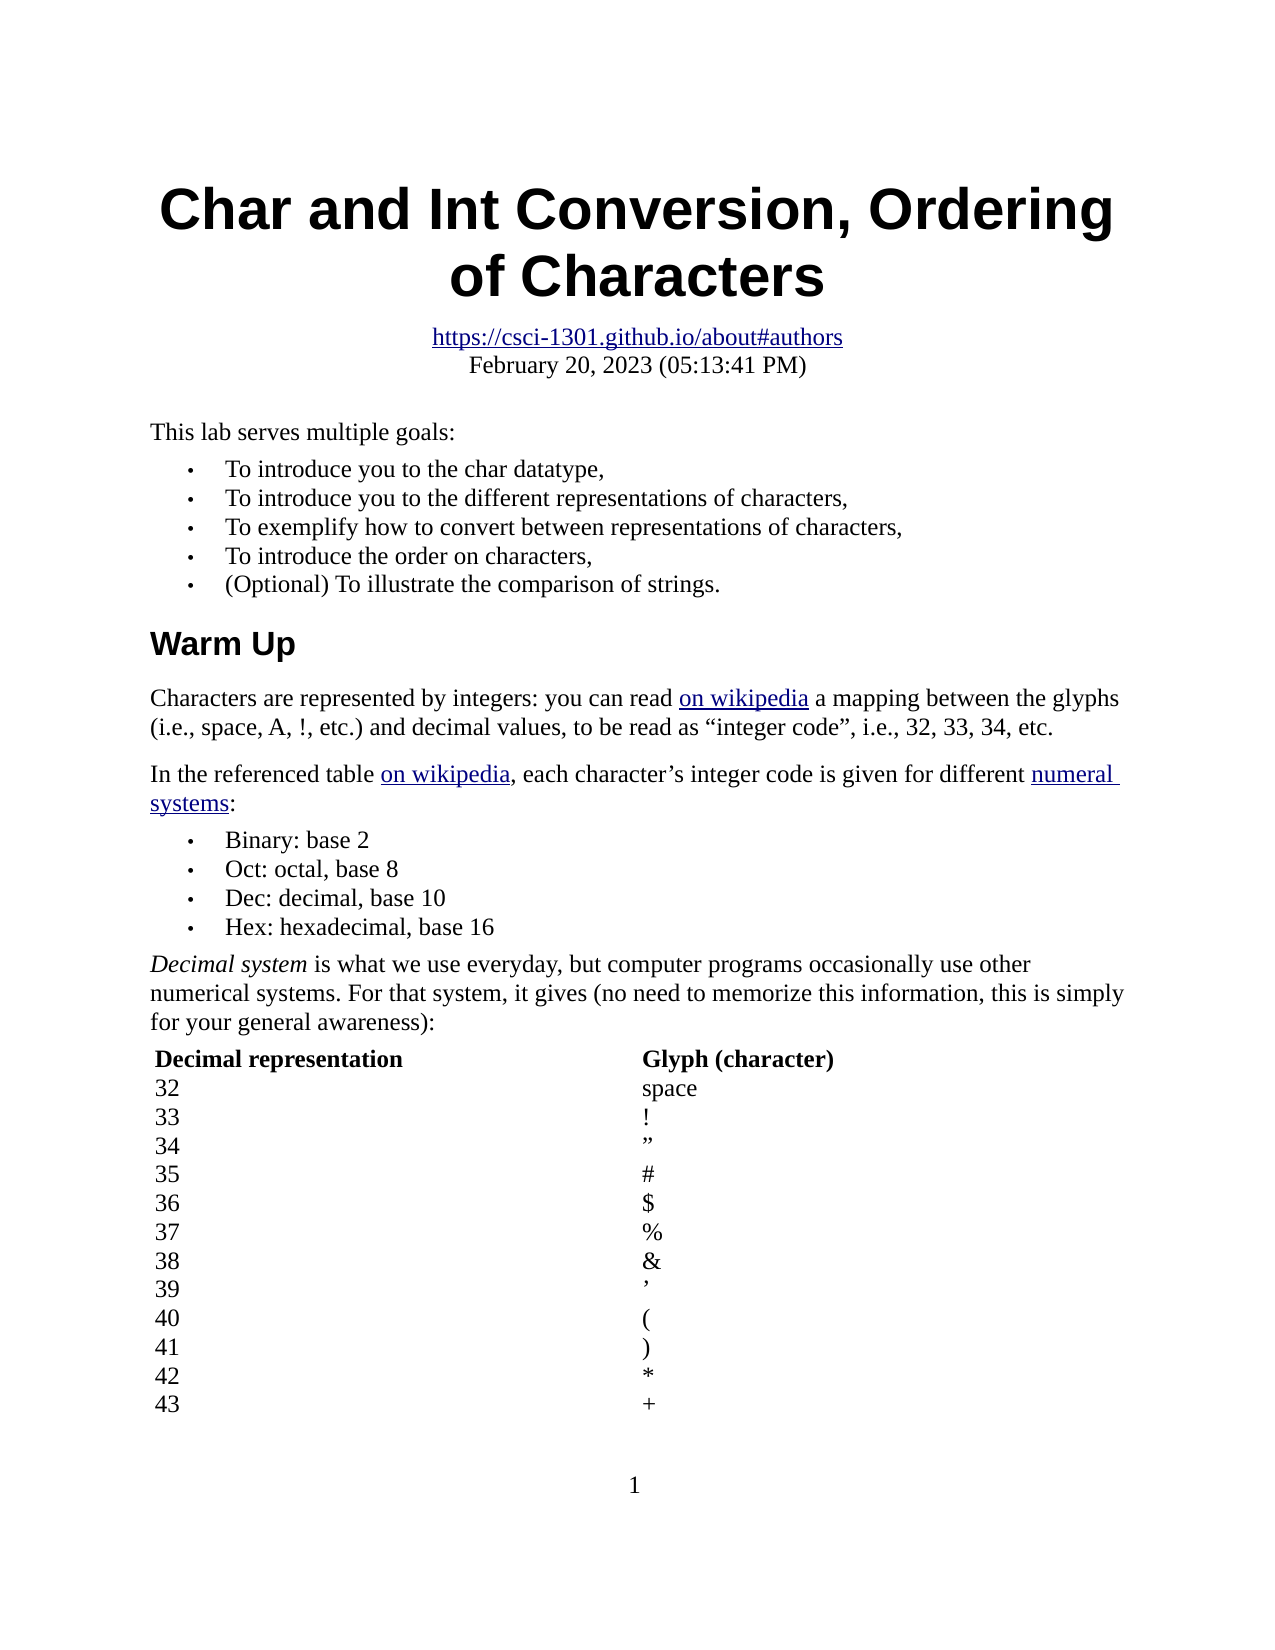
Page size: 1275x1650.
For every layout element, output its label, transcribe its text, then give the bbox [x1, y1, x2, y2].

list To introduce you to the different representations of characters, [187, 483, 1125, 512]
table_cell + [638, 1390, 1125, 1418]
text https://csci-1301.github.io/about#authors [150, 322, 1125, 350]
list To introduce you to the char datatype, [187, 454, 1125, 483]
table_cell ) [638, 1332, 1125, 1361]
table_cell 43 [150, 1390, 637, 1418]
table_cell % [638, 1217, 1125, 1246]
table_cell 41 [150, 1332, 637, 1361]
title Char and Int Conversion, Ordering of Characters [150, 175, 1125, 309]
table_cell 39 [150, 1275, 637, 1303]
table_cell 36 [150, 1188, 637, 1217]
text Characters are represented by integers: you can read on wikipedia a mapping between the glyphs (i.e., space, A, !, etc.) and decimal values, to be read as “integer code”, i.e., 32, 33, 34, etc. [150, 683, 1125, 741]
table_cell 42 [150, 1361, 637, 1389]
table_cell ’ [638, 1275, 1125, 1303]
table_header Glyph (character) [638, 1045, 1125, 1073]
list To exemplify how to convert between representations of characters, [187, 512, 1125, 541]
subtitle Warm Up [150, 623, 1125, 662]
table_cell * [638, 1361, 1125, 1389]
text February 20, 2023 (05:13:41 PM) [150, 350, 1125, 379]
list Oct: octal, base 8 [187, 854, 1125, 883]
text This lab serves multiple goals: [150, 417, 1125, 446]
list Dec: decimal, base 10 [187, 883, 1125, 912]
table_cell space [638, 1073, 1125, 1102]
table_cell 38 [150, 1246, 637, 1274]
table_cell $ [638, 1188, 1125, 1217]
table_cell ( [638, 1303, 1125, 1332]
table_cell 40 [150, 1303, 637, 1332]
text In the referenced table on wikipedia, each character’s integer code is given for different numeral systems: [150, 759, 1125, 816]
text Decimal system is what we use everyday, but computer programs occasionally use other numerical systems. For that system, it gives (no need to memorize this information, this is simply for your general awareness): [150, 949, 1125, 1036]
list Hex: hexadecimal, base 16 [187, 912, 1125, 940]
table_cell 32 [150, 1073, 637, 1102]
table_cell ” [638, 1131, 1125, 1159]
table_cell 37 [150, 1217, 637, 1246]
table_cell ! [638, 1102, 1125, 1131]
list To introduce the order on characters, [187, 541, 1125, 569]
table_cell & [638, 1246, 1125, 1274]
table_cell 33 [150, 1102, 637, 1131]
list Binary: base 2 [187, 825, 1125, 854]
table_header Decimal representation [150, 1045, 637, 1073]
list (Optional) To illustrate the comparison of strings. [187, 569, 1125, 598]
table_cell # [638, 1160, 1125, 1188]
table_cell 34 [150, 1131, 637, 1159]
table_cell 35 [150, 1160, 637, 1188]
